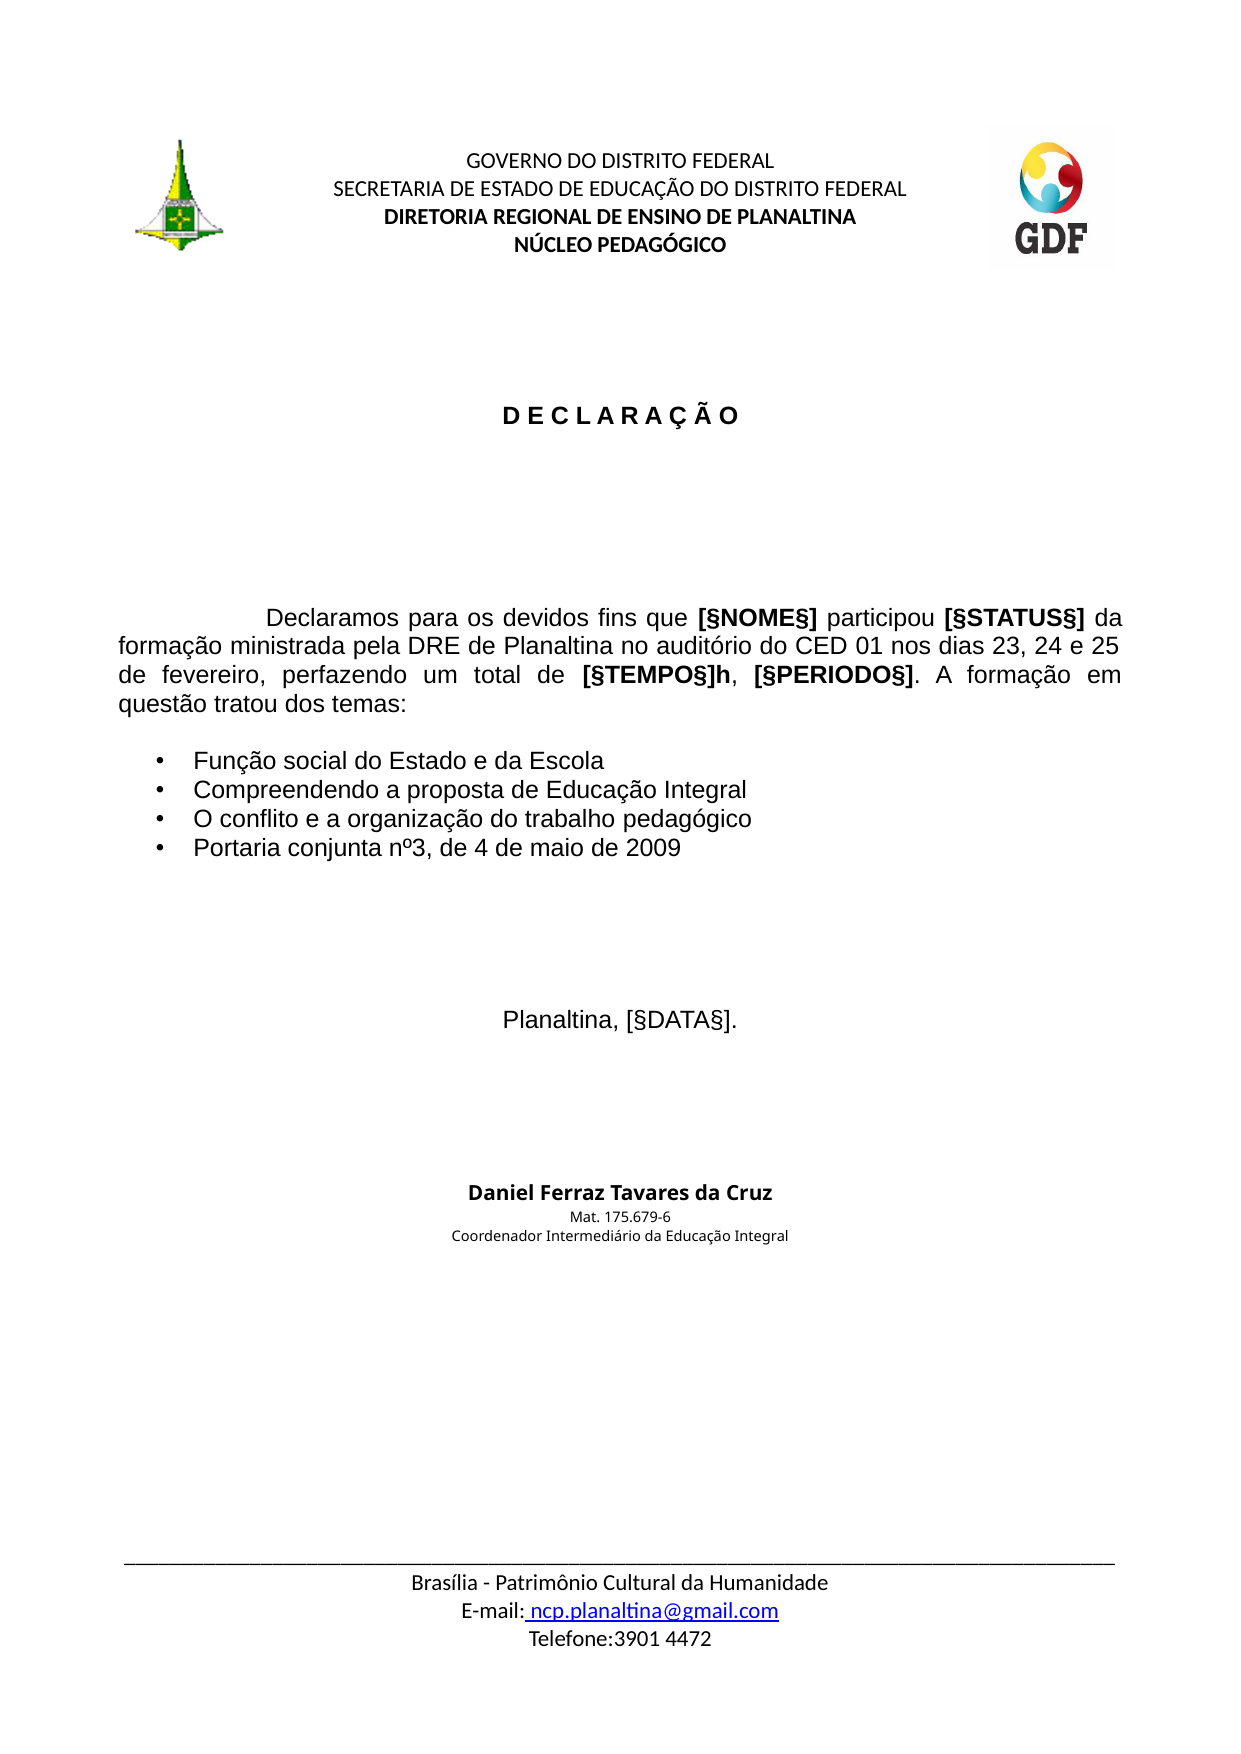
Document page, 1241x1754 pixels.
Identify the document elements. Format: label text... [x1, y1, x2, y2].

text Planaltina, [§DATA§]. [118, 1005, 1122, 1034]
text Declaramos para os devidos fins que [§NOME§] participou [§STATUS§] da formação ministrada pela DRE de Planaltina no auditório do CED 01 nos dias 23, 24 e 25 de fevereiro, perfazendo um total de [§TEMPO§]h, [§PERIODO§]. A formação em questão tratou dos temas: [118, 602, 1122, 717]
text Daniel Ferraz Tavares da Cruz [118, 1178, 1122, 1206]
list Portaria conjunta nº3, de 4 de maio de 2009 [156, 833, 1122, 862]
list Função social do Estado e da Escola [156, 746, 1122, 775]
text Coordenador Intermediário da Educação Integral [118, 1226, 1122, 1246]
list O conflito e a organização do trabalho pedagógico [156, 804, 1122, 833]
text D E C L A R A Ç Ã O [118, 401, 1122, 430]
list Compreendendo a proposta de Educação Integral [156, 775, 1122, 804]
text Mat. 175.679-6 [118, 1206, 1122, 1226]
